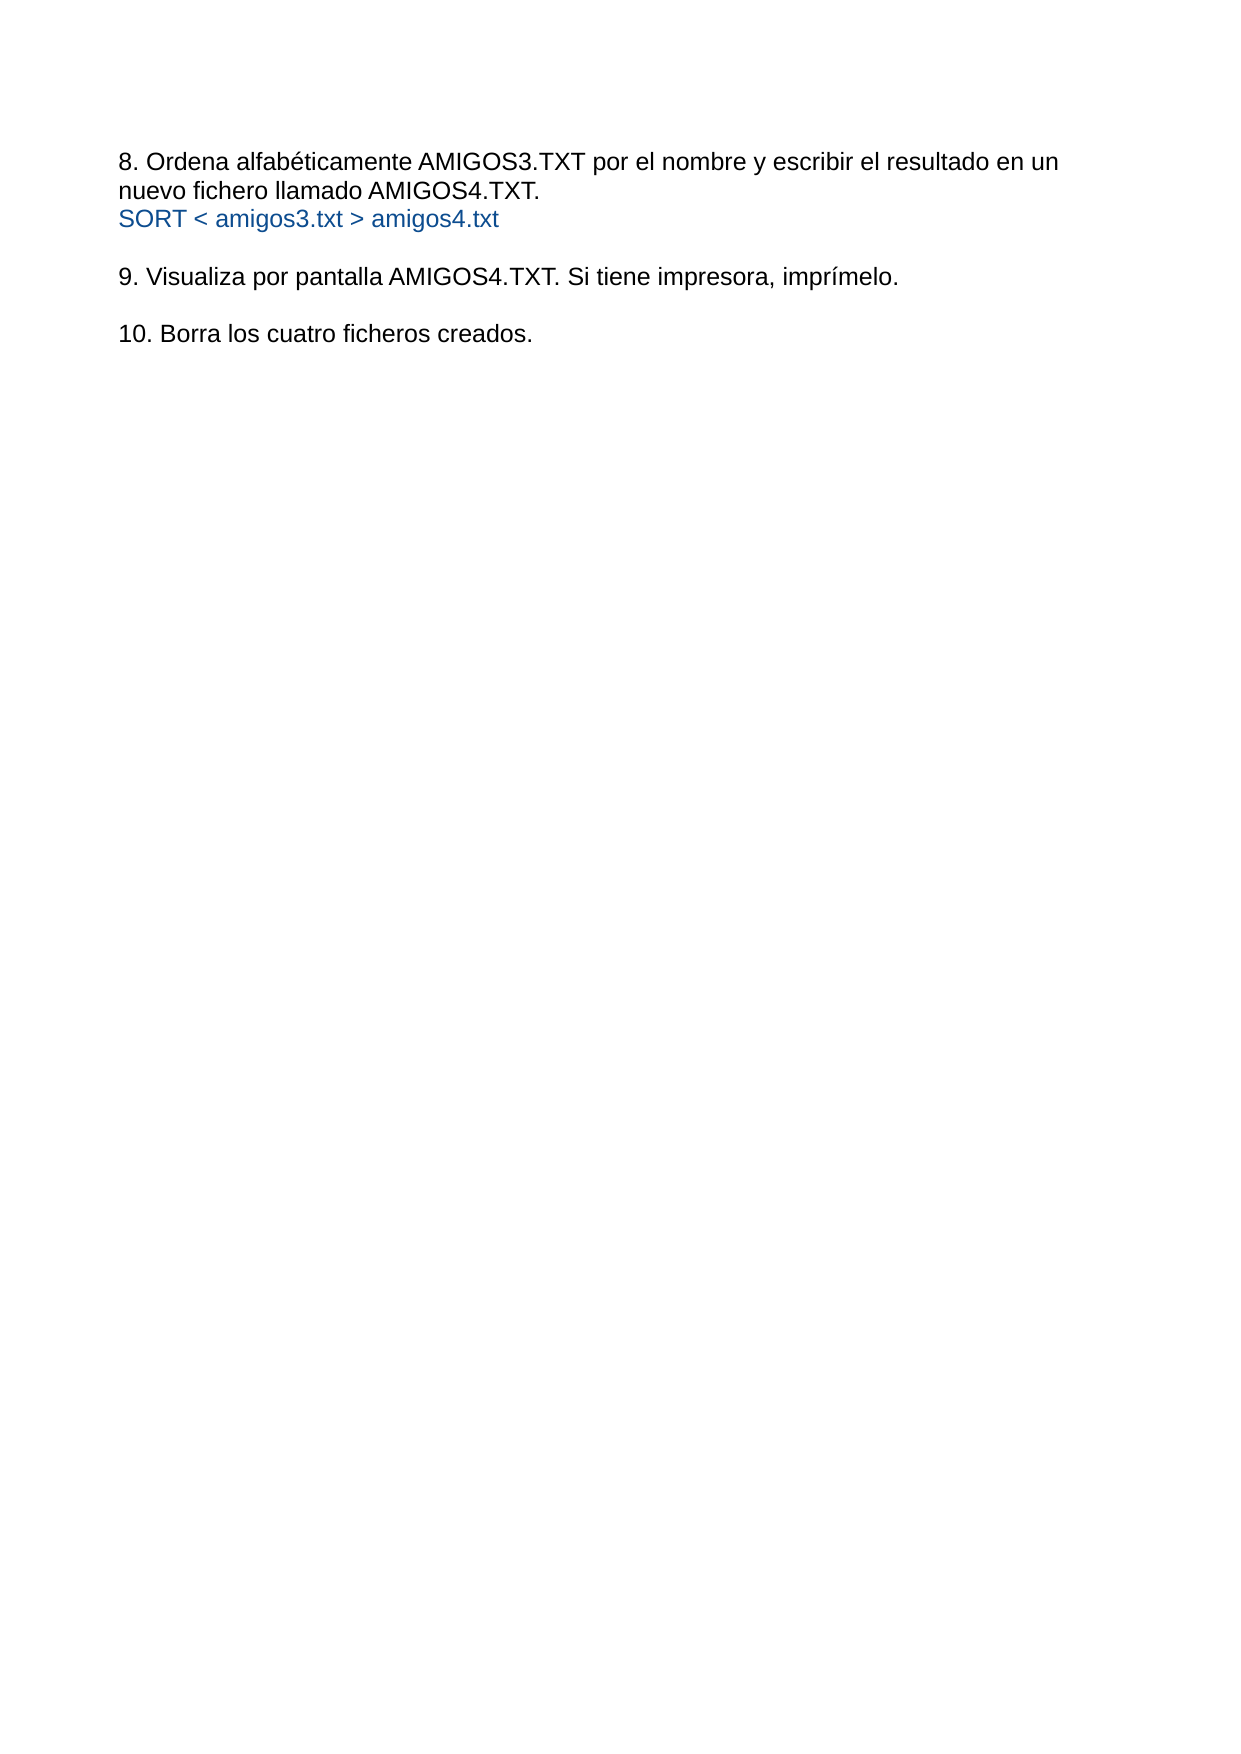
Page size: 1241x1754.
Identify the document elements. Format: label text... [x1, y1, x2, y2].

text SORT < amigos3.txt > amigos4.txt [118, 204, 1122, 233]
text 8. Ordena alfabéticamente AMIGOS3.TXT por el nombre y escribir el resultado en un nuevo fichero llamado AMIGOS4.TXT. [118, 147, 1122, 204]
text 9. Visualiza por pantalla AMIGOS4.TXT. Si tiene impresora, imprímelo. [118, 262, 1122, 291]
text 10. Borra los cuatro ficheros creados. [118, 319, 1122, 348]
